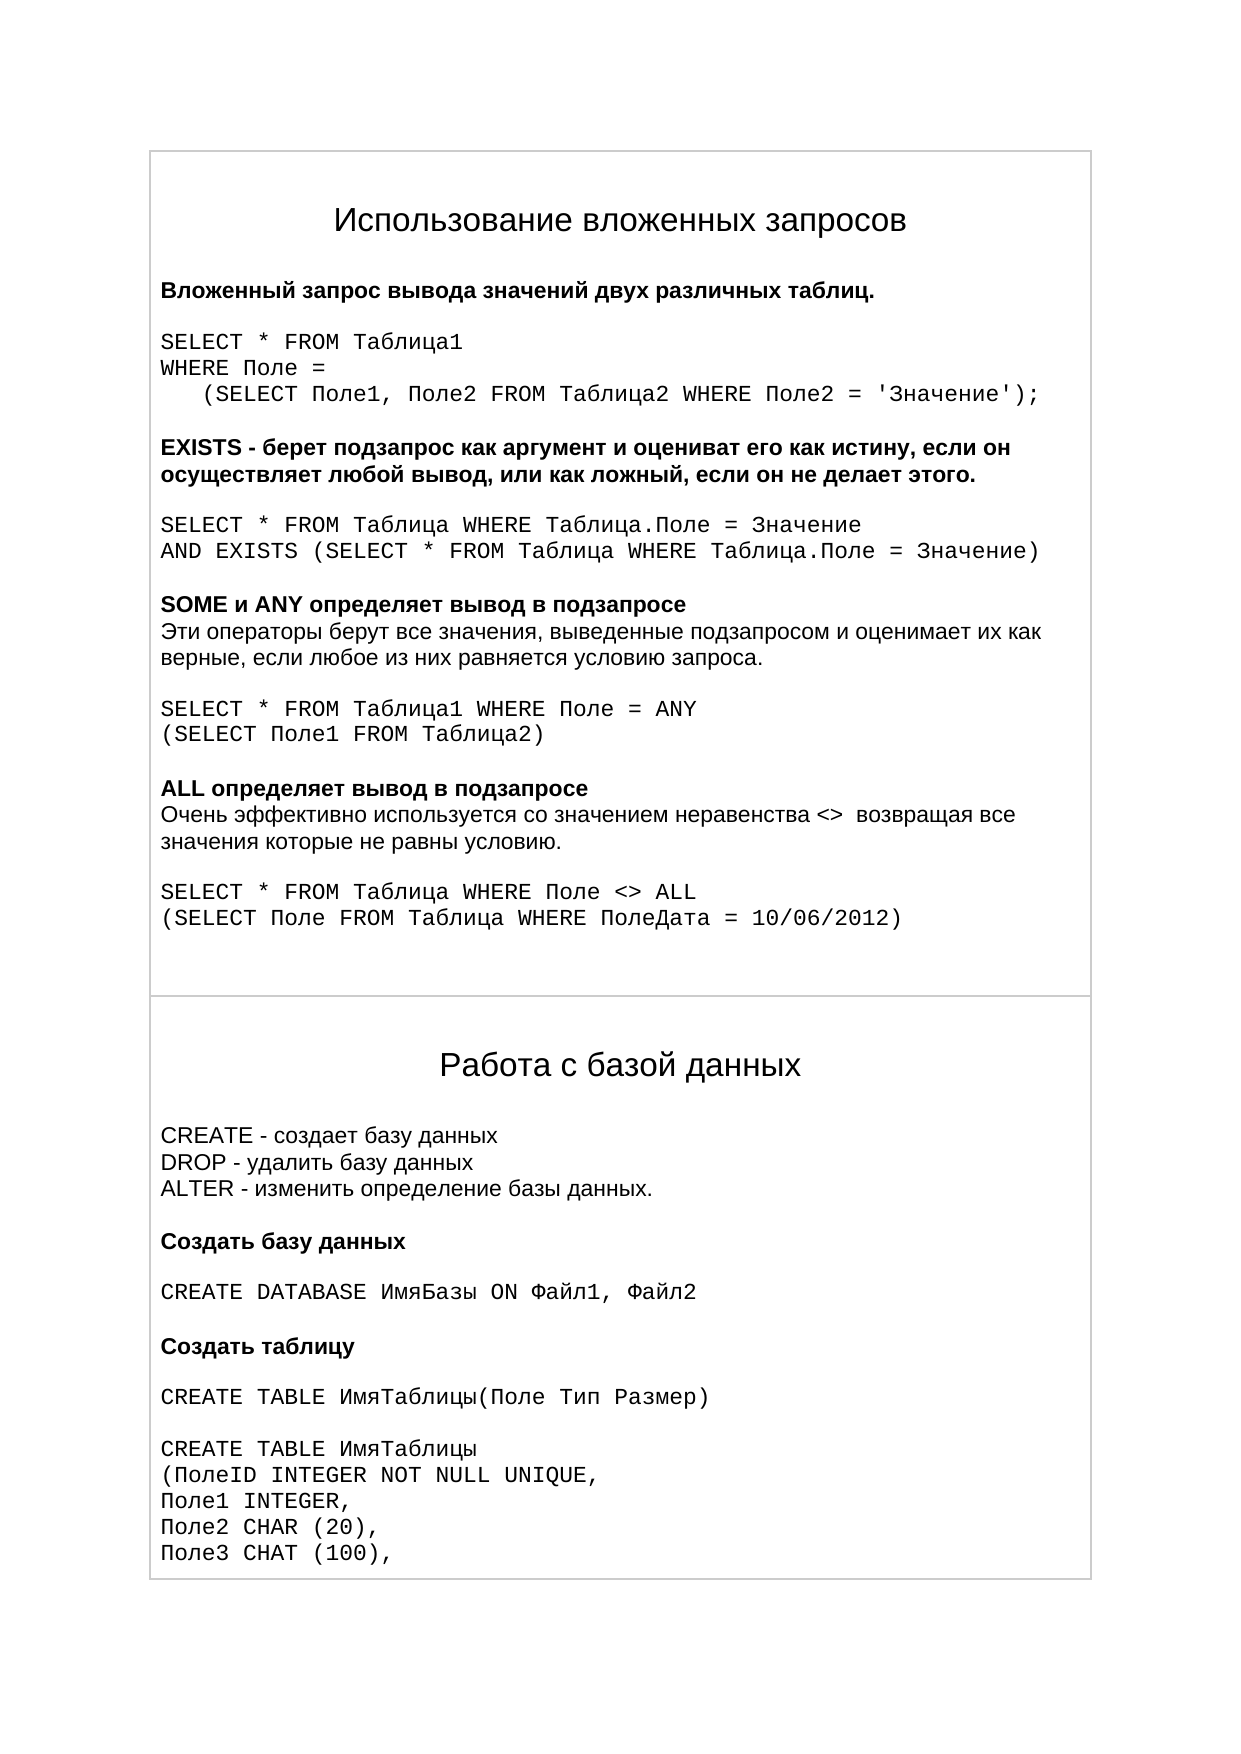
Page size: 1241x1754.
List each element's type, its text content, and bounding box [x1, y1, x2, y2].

table_cell Использование вложенных запросов Вложенный запрос вывода значений двух различных таблиц. SELECT * FROM Таблица1 WHERE Поле = (SELECT Поле1, Поле2 FROM Таблица2 WHERE Поле2 = 'Значение'); EXISTS - берет подзапрос как аргумент и оцениват его как истину, если он осуществляет любой вывод, или как ложный, если он не делает этого. SELECT * FROM Таблица WHERE Таблица.Поле = Значение AND EXISTS (SELECT * FROM Таблица WHERE Таблица.Поле = Значение) SOME и ANY определяет вывод в подзапросе Эти операторы берут все значения, выведенные подзапросом и оценимает их как верные, если любое из них равняется условию запроса. SELECT * FROM Таблица1 WHERE Поле = ANY (SELECT Поле1 FROM Таблица2) ALL определяет вывод в подзапросе Очень эффективно используется со значением неравенства <> возвращая все значения которые не равны условию. SELECT * FROM Таблица WHERE Поле <> ALL (SELECT Поле FROM Таблица WHERE ПолеДата = 10/06/2012) [151, 152, 1090, 995]
table_cell Работа с базой данных CREATE - создает базу данных DROP - удалить базу данных ALTER - изменить определение базы данных. Создать базу данных CREATE DATABASE ИмяБазы ON Файл1, Файл2 Создать таблицу CREATE TABLE ИмяТаблицы(Поле Тип Размер) CREATE TABLE ИмяТаблицы (ПолеID INTEGER NOT NULL UNIQUE, Поле1 INTEGER, Поле2 CHAR (20), Поле3 CHAT (100), [151, 997, 1090, 1577]
